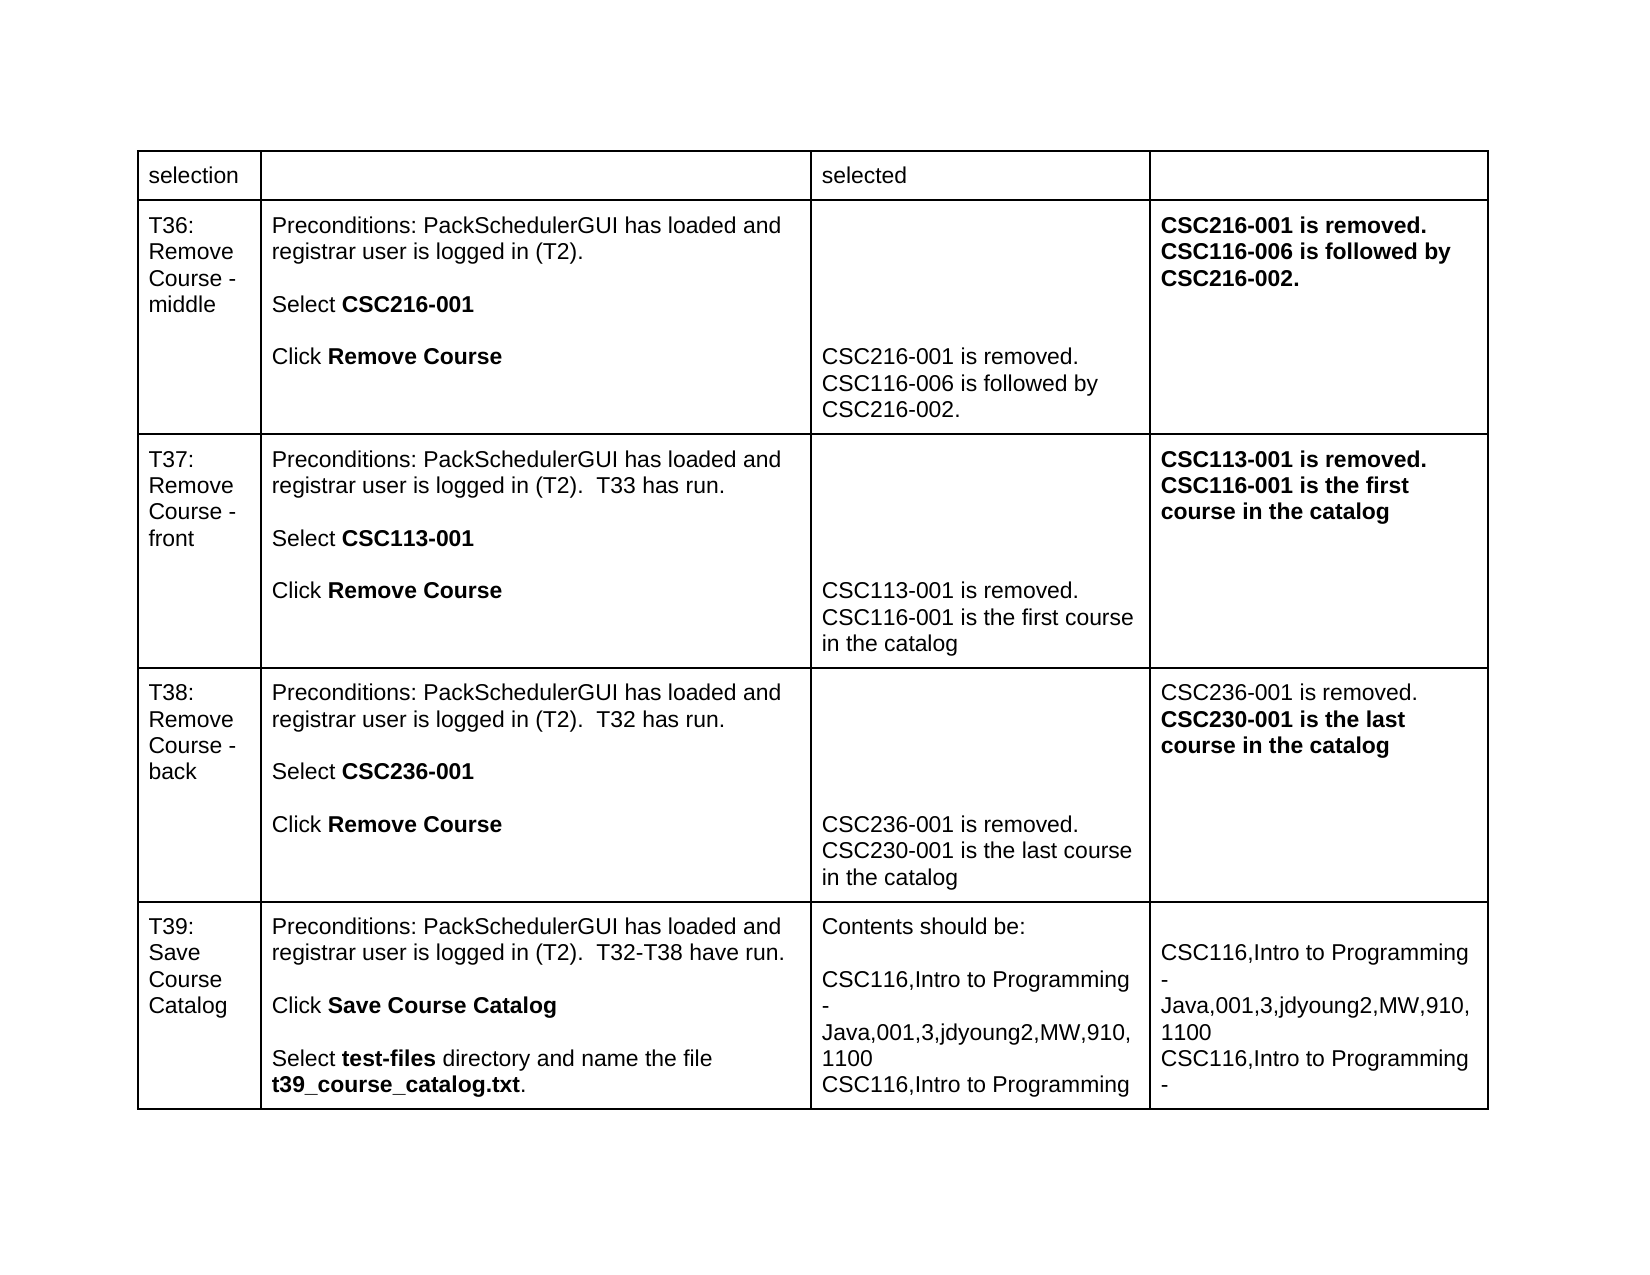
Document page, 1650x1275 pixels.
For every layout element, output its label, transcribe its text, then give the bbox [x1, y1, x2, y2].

table_cell T39: Save Course Catalog [139, 903, 260, 1108]
table_cell CSC236-001 is removed. CSC230-001 is the last course in the catalog [812, 669, 1149, 901]
table_cell Preconditions: PackSchedulerGUI has loaded and registrar user is logged in (T2). Select CSC216-001 Click Remove Course [262, 201, 810, 433]
table_cell CSC236-001 is removed. CSC230-001 is the last course in the catalog [1151, 669, 1487, 901]
table_cell T38: Remove Course - back [139, 669, 260, 901]
table_cell [1151, 152, 1487, 199]
table_cell T36: Remove Course - middle [139, 201, 260, 433]
table_cell CSC216-001 is removed. CSC116-006 is followed by CSC216-002. [1151, 201, 1487, 433]
table_cell selection [139, 152, 260, 199]
table_cell [262, 152, 810, 199]
table_cell CSC216-001 is removed. CSC116-006 is followed by CSC216-002. [812, 201, 1149, 433]
table_cell Preconditions: PackSchedulerGUI has loaded and registrar user is logged in (T2). T32 has run. Select CSC236-001 Click Remove Course [262, 669, 810, 901]
table_cell T37: Remove Course - front [139, 435, 260, 667]
table_cell Contents should be: CSC116,Intro to Programming - Java,001,3,jdyoung2,MW,910,1100 CSC116,Intro to Programming [812, 903, 1149, 1108]
table_cell Preconditions: PackSchedulerGUI has loaded and registrar user is logged in (T2). T32-T38 have run. Click Save Course Catalog Select test-files directory and name the file t39_course_catalog.txt. [262, 903, 810, 1108]
table_cell selected [812, 152, 1149, 199]
table_cell CSC113-001 is removed. CSC116-001 is the first course in the catalog [1151, 435, 1487, 667]
table_cell CSC113-001 is removed. CSC116-001 is the first course in the catalog [812, 435, 1149, 667]
table_cell CSC116,Intro to Programming - Java,001,3,jdyoung2,MW,910,1100 CSC116,Intro to Programming [1151, 903, 1487, 1108]
table_cell Preconditions: PackSchedulerGUI has loaded and registrar user is logged in (T2). T33 has run. Select CSC113-001 Click Remove Course [262, 435, 810, 667]
